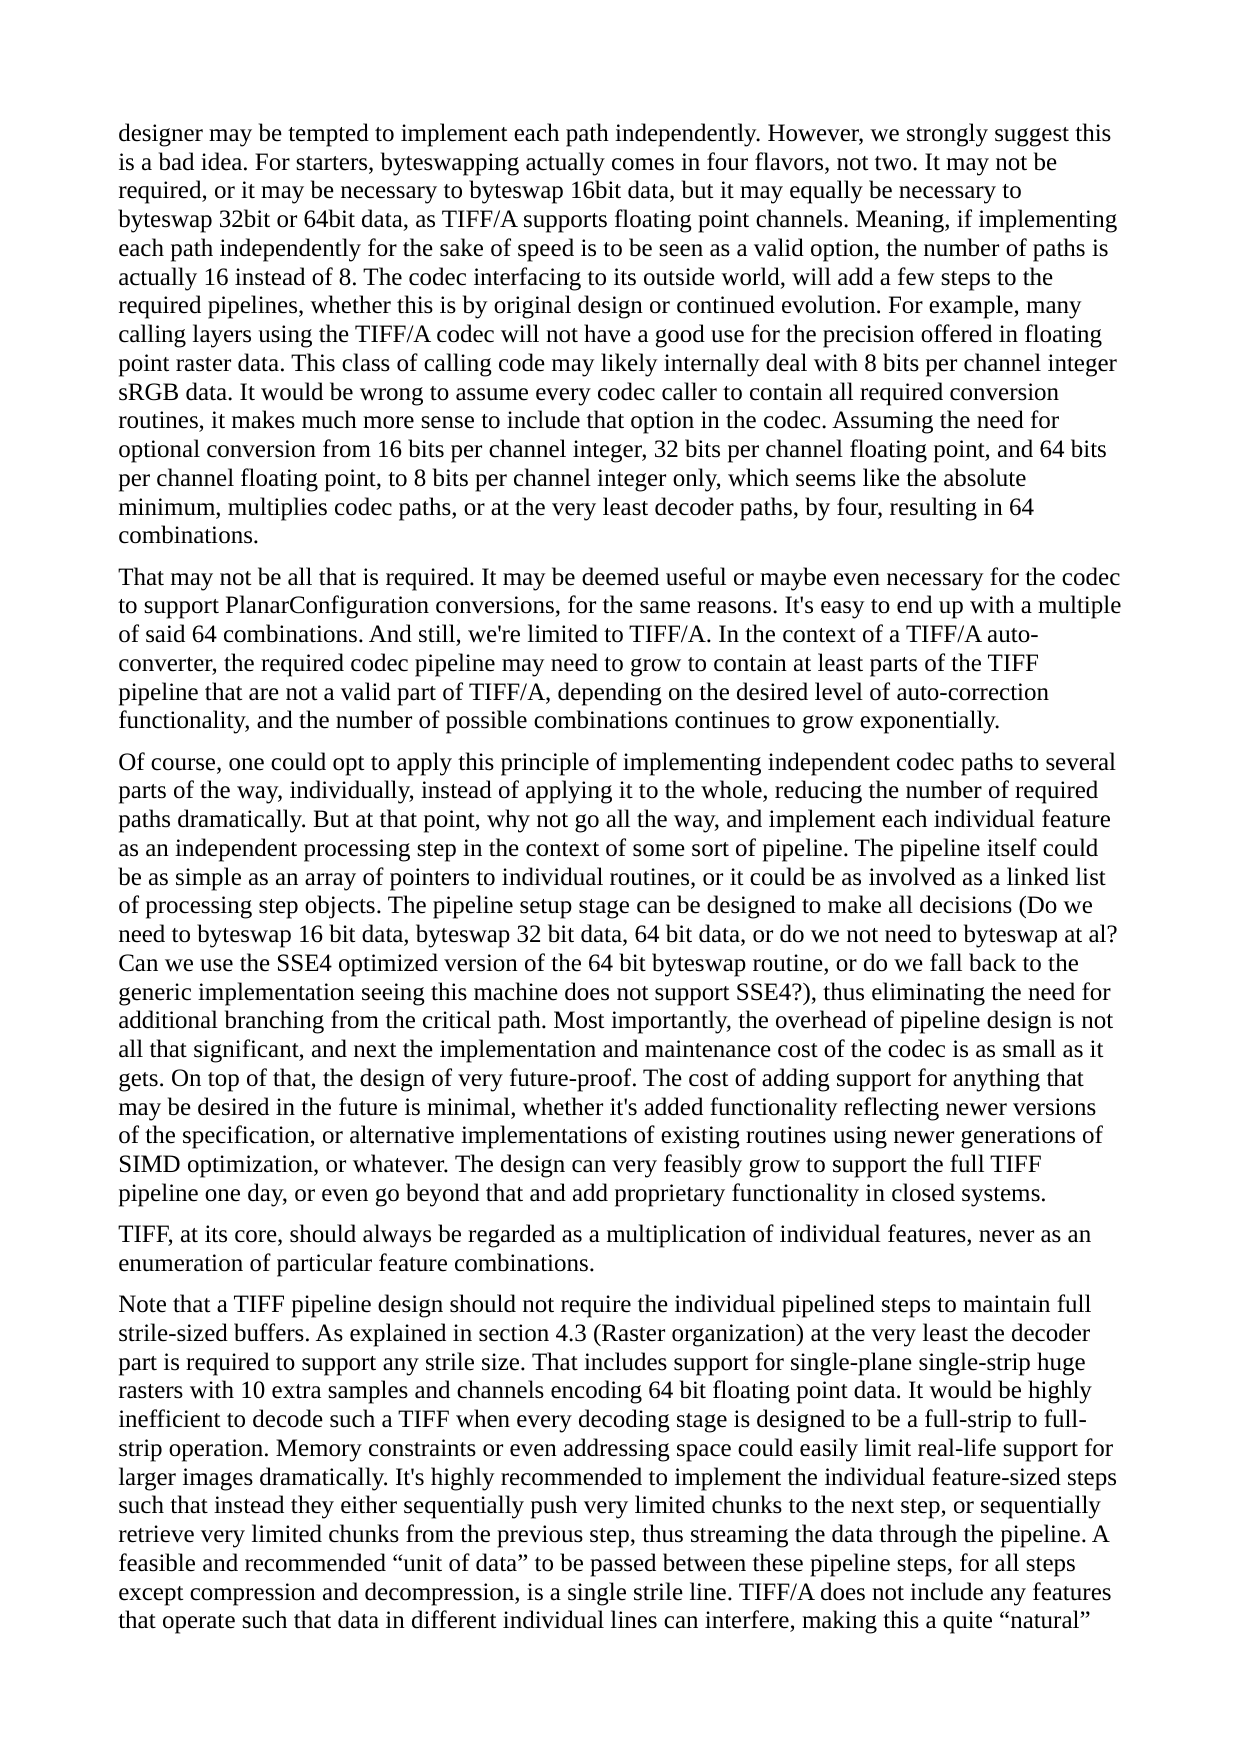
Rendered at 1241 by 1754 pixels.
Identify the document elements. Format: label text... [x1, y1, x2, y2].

text Of course, one could opt to apply this principle of implementing independent codec paths to several parts of the way, individually, instead of applying it to the whole, reducing the number of required paths dramatically. But at that point, why not go all the way, and implement each individual feature as an independent processing step in the context of some sort of pipeline. The pipeline itself could be as simple as an array of pointers to individual routines, or it could be as involved as a linked list of processing step objects. The pipeline setup stage can be designed to make all decisions (Do we need to byteswap 16 bit data, byteswap 32 bit data, 64 bit data, or do we not need to byteswap at al? Can we use the SSE4 optimized version of the 64 bit byteswap routine, or do we fall back to the generic implementation seeing this machine does not support SSE4?), thus eliminating the need for additional branching from the critical path. Most importantly, the overhead of pipeline design is not all that significant, and next the implementation and maintenance cost of the codec is as small as it gets. On top of that, the design of very future-proof. The cost of adding support for anything that may be desired in the future is minimal, whether it's added functionality reflecting newer versions of the specification, or alternative implementations of existing routines using newer generations of SIMD optimization, or whatever. The design can very feasibly grow to support the full TIFF pipeline one day, or even go beyond that and add proprietary functionality in closed systems. [118, 747, 1122, 1207]
text Note that a TIFF pipeline design should not require the individual pipelined steps to maintain full strile-sized buffers. As explained in section 4.3 (Raster organization) at the very least the decoder part is required to support any strile size. That includes support for single-plane single-strip huge rasters with 10 extra samples and channels encoding 64 bit floating point data. It would be highly inefficient to decode such a TIFF when every decoding stage is designed to be a full-strip to full-strip operation. Memory constraints or even addressing space could easily limit real-life support for larger images dramatically. It's highly recommended to implement the individual feature-sized steps such that instead they either sequentially push very limited chunks to the next step, or sequentially retrieve very limited chunks from the previous step, thus streaming the data through the pipeline. A feasible and recommended “unit of data” to be passed between these pipeline steps, for all steps except compression and decompression, is a single strile line. TIFF/A does not include any features that operate such that data in different individual lines can interfere, making this a quite “natural” [118, 1289, 1122, 1634]
text designer may be tempted to implement each path independently. However, we strongly suggest this is a bad idea. For starters, byteswapping actually comes in four flavors, not two. It may not be required, or it may be necessary to byteswap 16bit data, but it may equally be necessary to byteswap 32bit or 64bit data, as TIFF/A supports floating point channels. Meaning, if implementing each path independently for the sake of speed is to be seen as a valid option, the number of paths is actually 16 instead of 8. The codec interfacing to its outside world, will add a few steps to the required pipelines, whether this is by original design or continued evolution. For example, many calling layers using the TIFF/A codec will not have a good use for the precision offered in floating point raster data. This class of calling code may likely internally deal with 8 bits per channel integer sRGB data. It would be wrong to assume every codec caller to contain all required conversion routines, it makes much more sense to include that option in the codec. Assuming the need for optional conversion from 16 bits per channel integer, 32 bits per channel floating point, and 64 bits per channel floating point, to 8 bits per channel integer only, which seems like the absolute minimum, multiplies codec paths, or at the very least decoder paths, by four, resulting in 64 combinations. [118, 118, 1122, 549]
text That may not be all that is required. It may be deemed useful or maybe even necessary for the codec to support PlanarConfiguration conversions, for the same reasons. It's easy to end up with a multiple of said 64 combinations. And still, we're limited to TIFF/A. In the context of a TIFF/A auto-converter, the required codec pipeline may need to grow to contain at least parts of the TIFF pipeline that are not a valid part of TIFF/A, depending on the desired level of auto-correction functionality, and the number of possible combinations continues to grow exponentially. [118, 562, 1122, 734]
text TIFF, at its core, should always be regarded as a multiplication of individual features, never as an enumeration of particular feature combinations. [118, 1219, 1122, 1277]
